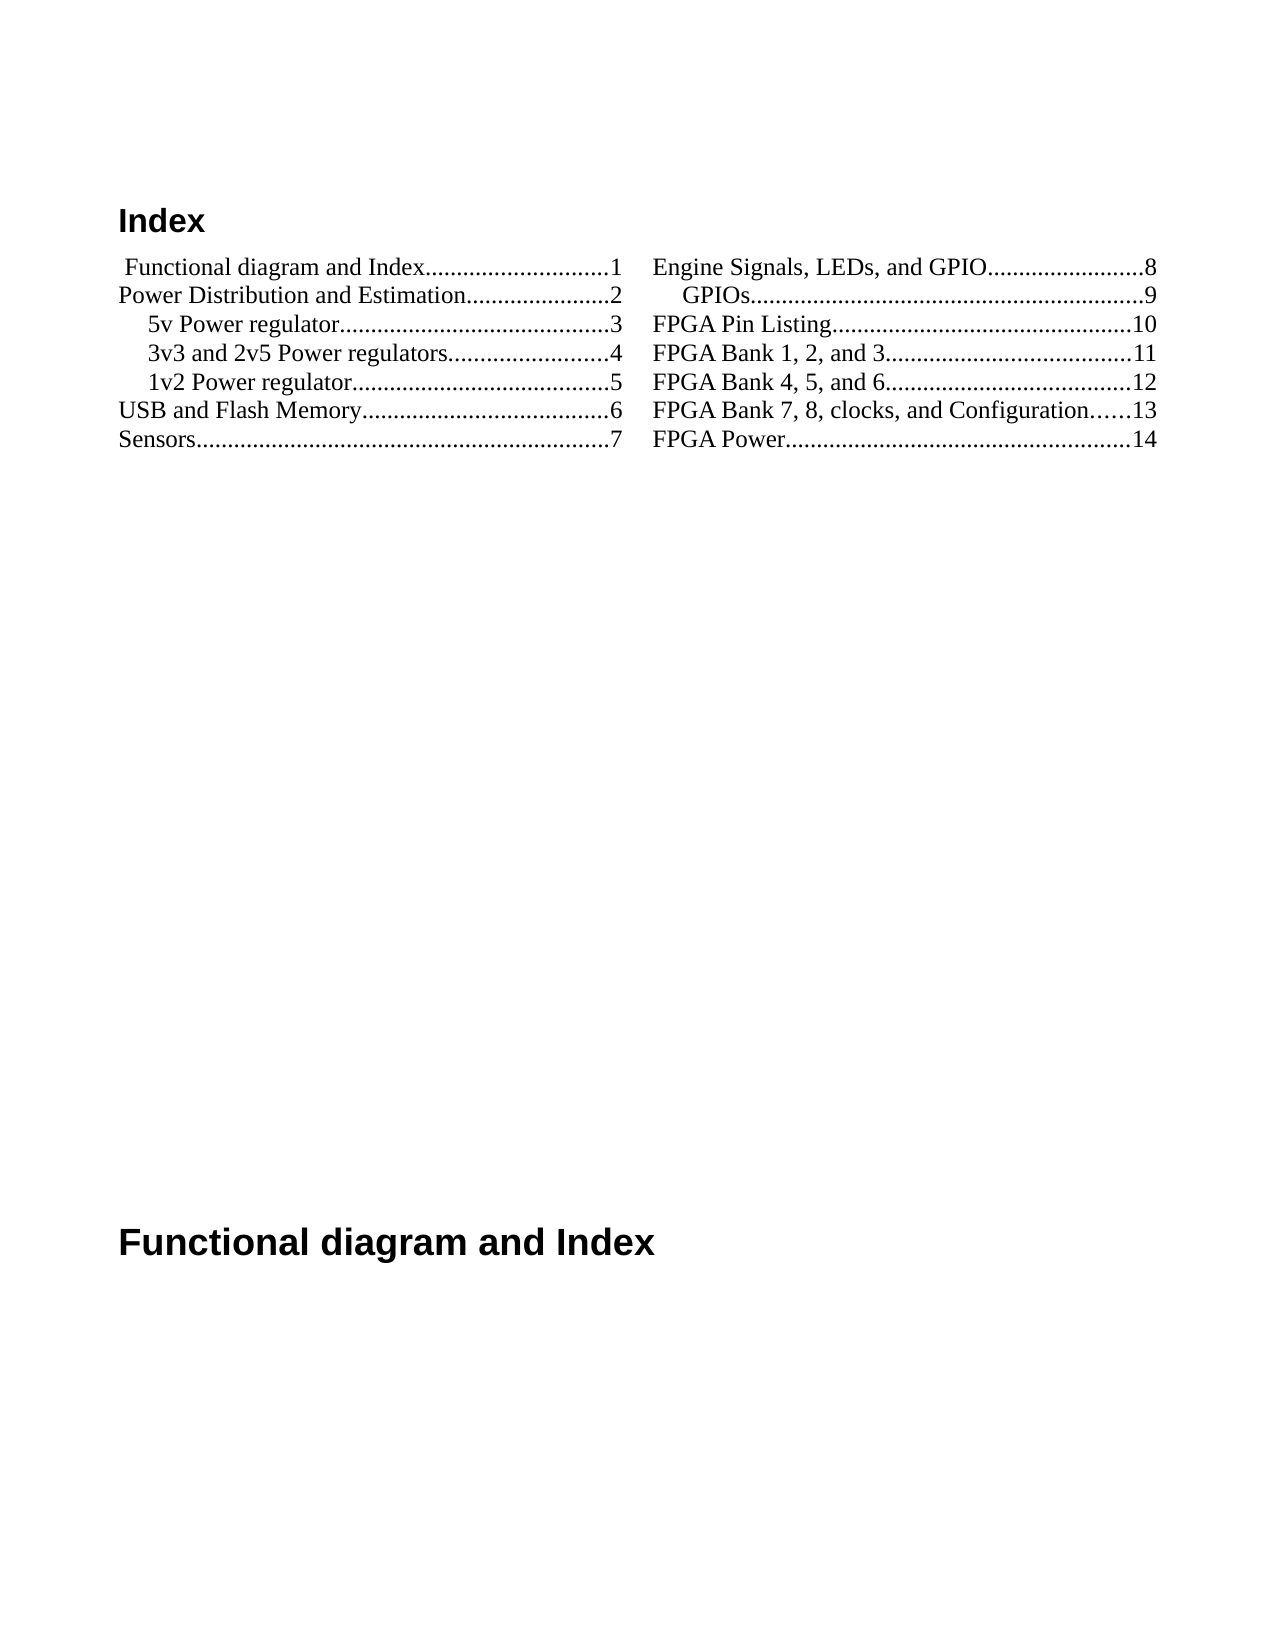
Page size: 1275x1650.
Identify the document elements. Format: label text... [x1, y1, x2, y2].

subtitle Functional diagram and Index [118, 478, 1157, 1263]
text 1v2 Power regulator 5 [148, 367, 622, 395]
text USB and Flash Memory 6 [118, 395, 622, 424]
text 3v3 and 2v5 Power regulators 4 [148, 338, 622, 367]
text GPIOs 9 [682, 280, 1157, 309]
text FPGA Power 14 [652, 424, 1157, 453]
text FPGA Pin Listing 10 [652, 309, 1157, 338]
text Power Distribution and Estimation 2 [118, 280, 622, 309]
text Functional diagram and Index 1 [118, 252, 622, 280]
text FPGA Bank 4, 5, and 6 12 [652, 367, 1157, 395]
subtitle Index [118, 201, 1157, 239]
text Sensors 7 [118, 424, 622, 453]
text FPGA Bank 1, 2, and 3 11 [652, 338, 1157, 367]
text Engine Signals, LEDs, and GPIO 8 [652, 252, 1157, 280]
text 5v Power regulator 3 [148, 309, 622, 338]
text FPGA Bank 7, 8, clocks, and Configuration 13 [652, 395, 1157, 424]
